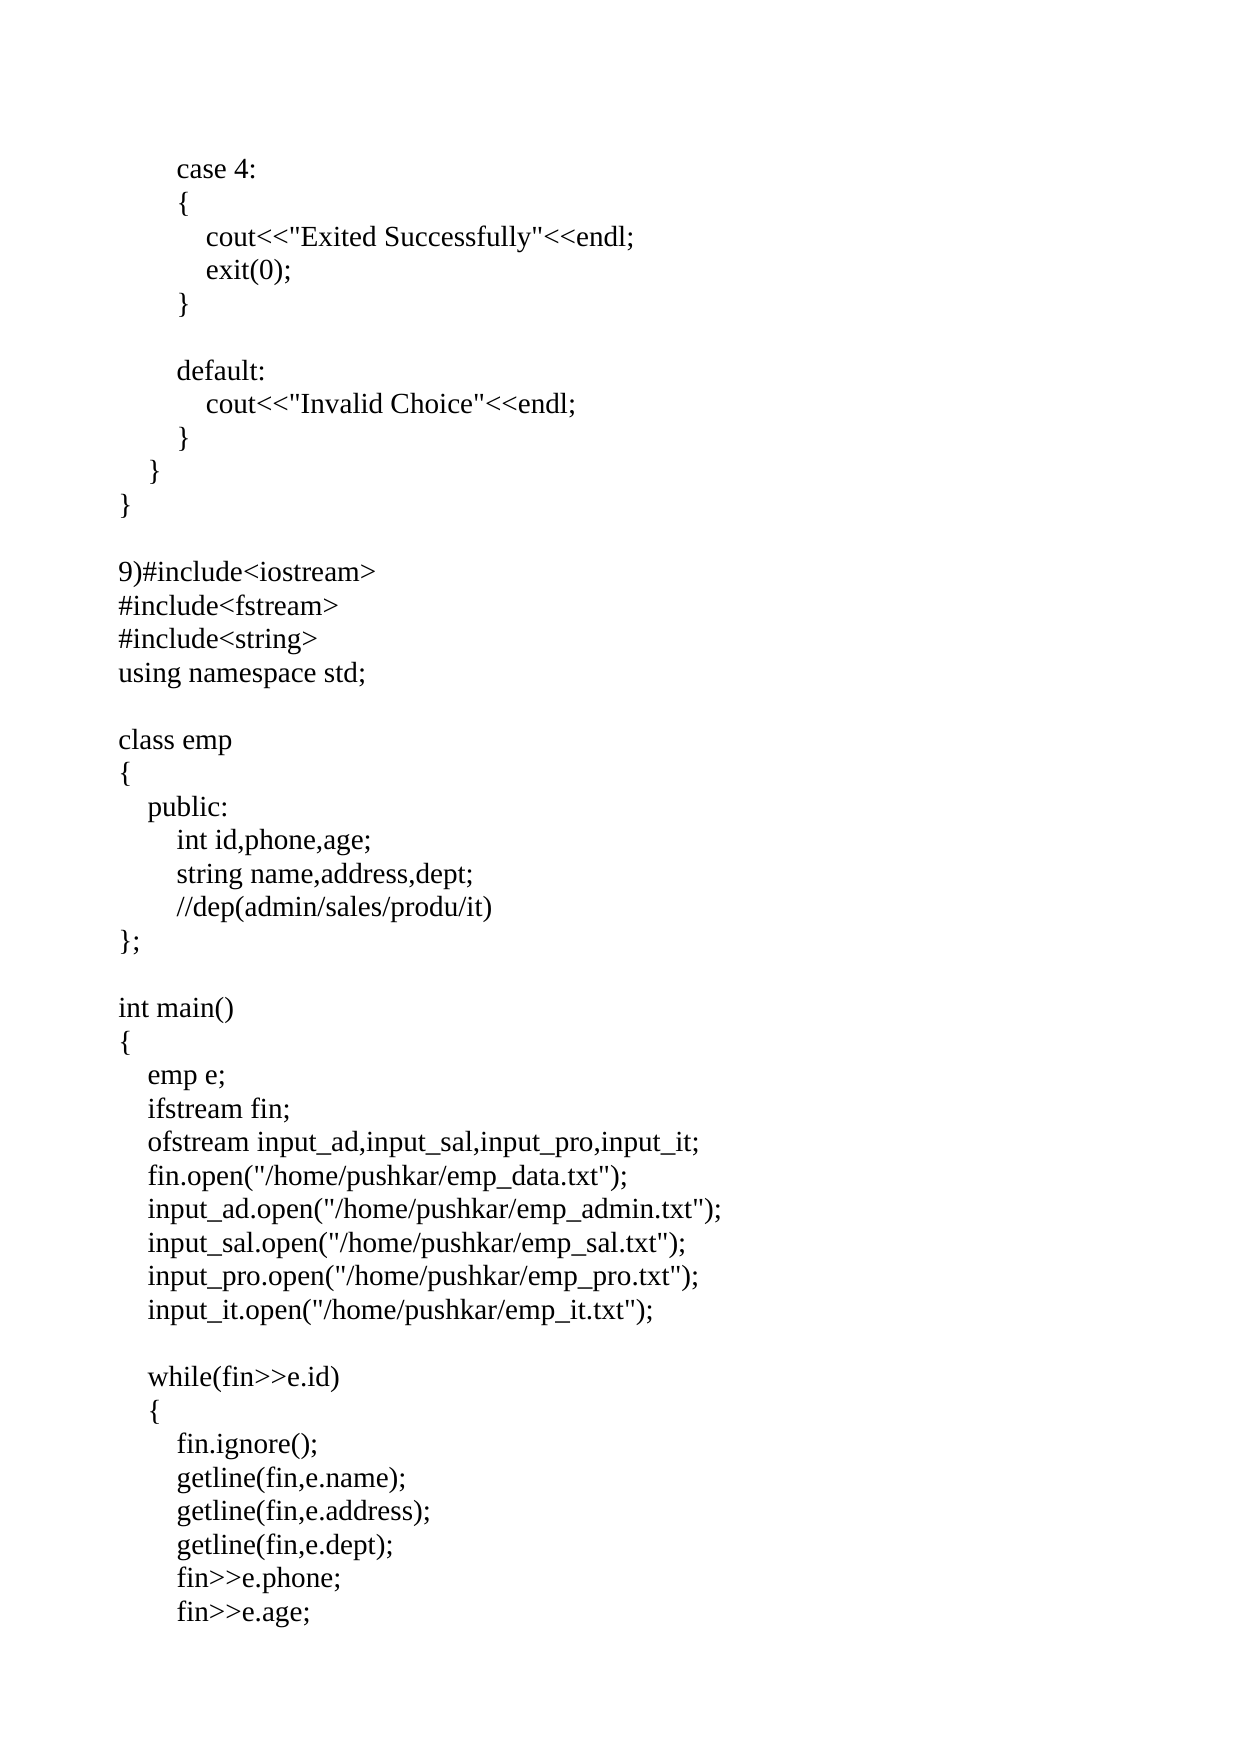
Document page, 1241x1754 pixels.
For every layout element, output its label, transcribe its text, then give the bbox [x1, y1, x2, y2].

text input_sal.open("/home/pushkar/emp_sal.txt"); [118, 1225, 1122, 1258]
text input_pro.open("/home/pushkar/emp_pro.txt"); [118, 1258, 1122, 1292]
text while(fin>>e.id) [118, 1359, 1122, 1393]
text #include<fstream> [118, 588, 1122, 621]
text cout<<"Invalid Choice"<<endl; [118, 386, 1122, 420]
text { [118, 1024, 1122, 1057]
text string name,address,dept; [118, 856, 1122, 889]
text { [118, 185, 1122, 219]
text emp e; [118, 1057, 1122, 1091]
text class emp [118, 722, 1122, 755]
text { [118, 1393, 1122, 1426]
text } [118, 487, 1122, 521]
text fin>>e.phone; [118, 1560, 1122, 1594]
text fin.ignore(); [118, 1426, 1122, 1460]
text ifstream fin; [118, 1091, 1122, 1124]
text default: [118, 353, 1122, 386]
text fin>>e.age; [118, 1594, 1122, 1627]
text exit(0); [118, 252, 1122, 286]
text cout<<"Exited Successfully"<<endl; [118, 219, 1122, 252]
text } [118, 420, 1122, 453]
text //dep(admin/sales/produ/it) [118, 889, 1122, 923]
text public: [118, 789, 1122, 822]
text case 4: [118, 152, 1122, 185]
text using namespace std; [118, 655, 1122, 688]
text getline(fin,e.dept); [118, 1527, 1122, 1560]
text #include<string> [118, 621, 1122, 655]
text input_it.open("/home/pushkar/emp_it.txt"); [118, 1292, 1122, 1326]
text }; [118, 923, 1122, 957]
text } [118, 453, 1122, 487]
text int id,phone,age; [118, 822, 1122, 856]
text getline(fin,e.name); [118, 1460, 1122, 1493]
text 9)#include<iostream> [118, 554, 1122, 588]
text int main() [118, 990, 1122, 1024]
text { [118, 755, 1122, 789]
text ofstream input_ad,input_sal,input_pro,input_it; [118, 1124, 1122, 1158]
text fin.open("/home/pushkar/emp_data.txt"); [118, 1158, 1122, 1191]
text getline(fin,e.address); [118, 1493, 1122, 1527]
text } [118, 286, 1122, 319]
text input_ad.open("/home/pushkar/emp_admin.txt"); [118, 1191, 1122, 1225]
